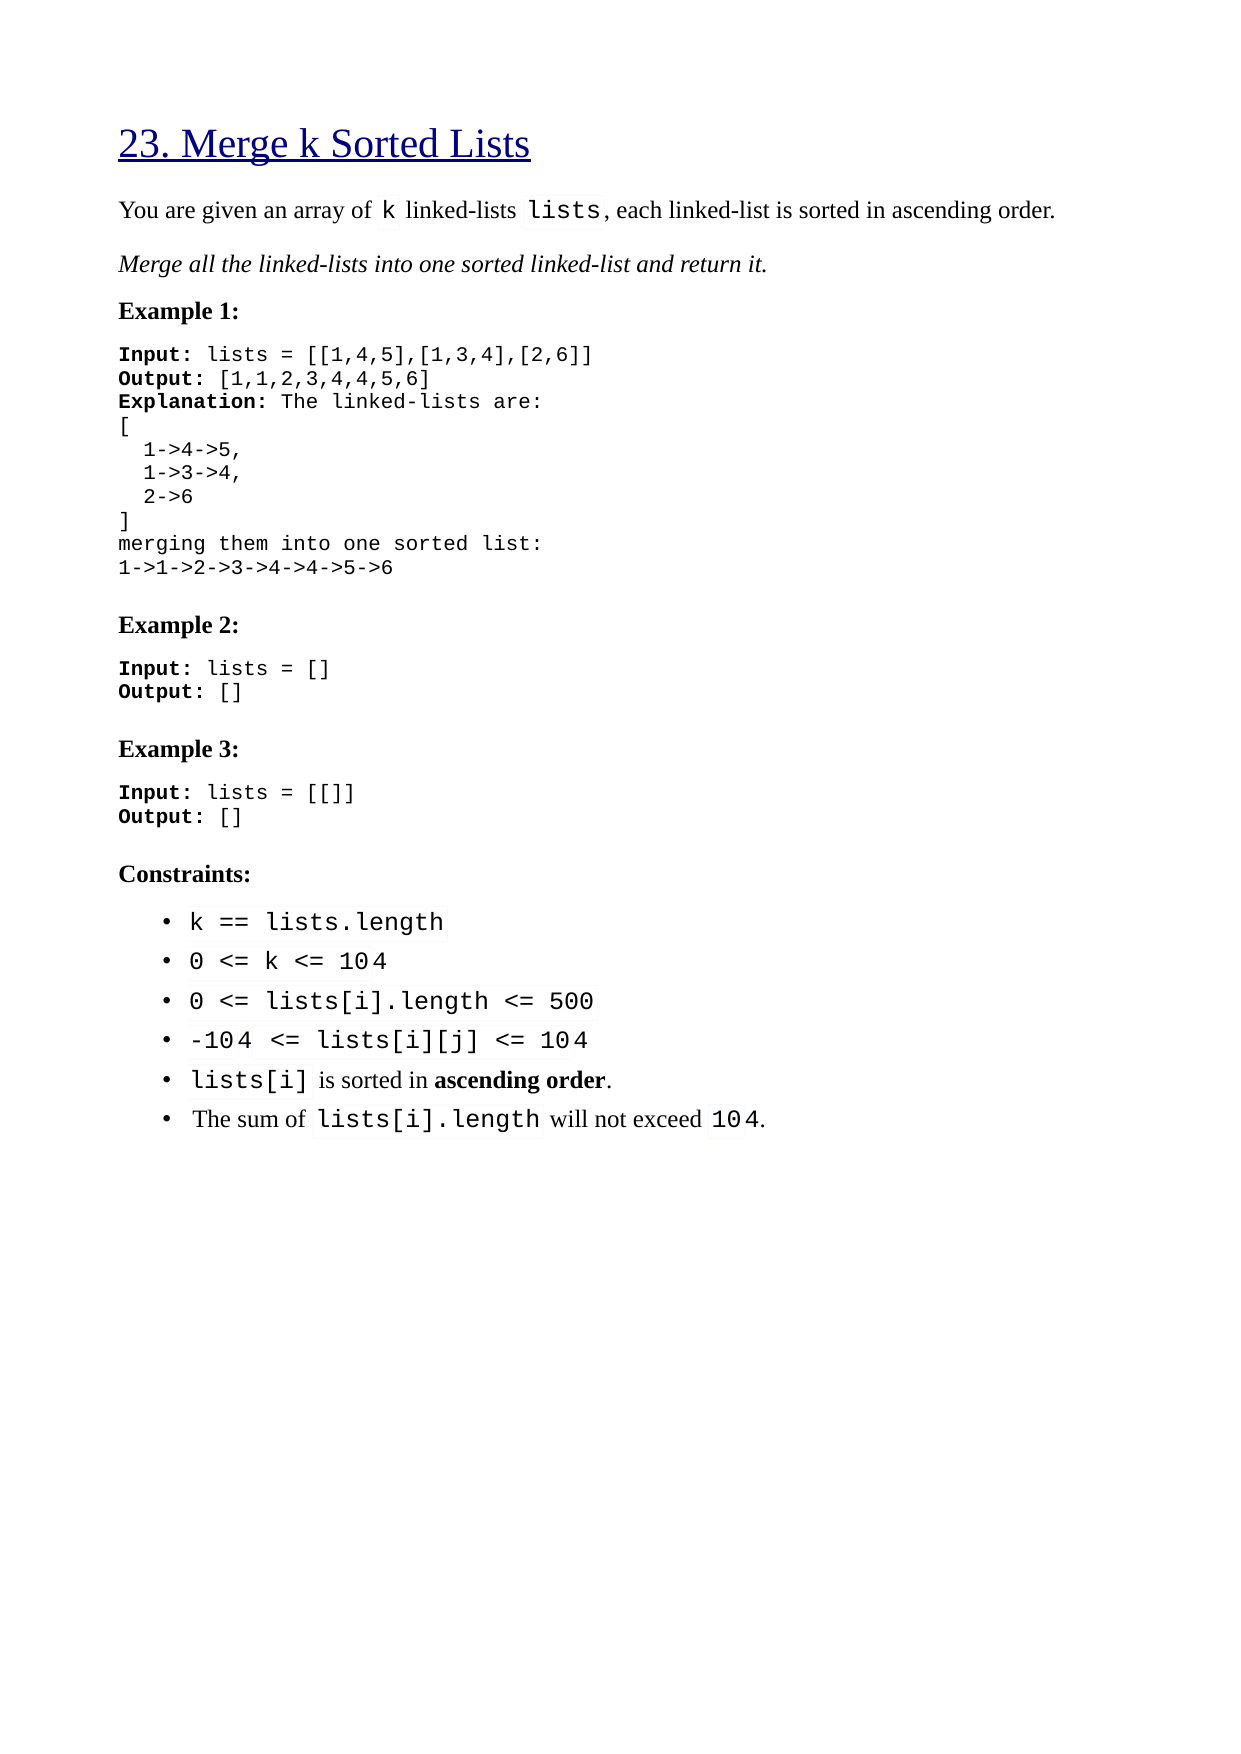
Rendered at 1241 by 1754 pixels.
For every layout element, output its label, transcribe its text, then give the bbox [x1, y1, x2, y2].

text Example 2: [118, 610, 1122, 639]
list The sum of lists[i].length will not exceed 104. [313, 1105, 543, 1138]
text Output: [] [118, 681, 1122, 705]
text , each linked-list is sorted in ascending order. [605, 195, 1122, 229]
text You are given an array of [118, 195, 378, 229]
list 0 <= k <= 104 [162, 946, 372, 980]
list The sum of lists[i].length will not exceed 104. [709, 1105, 744, 1138]
text 1->3->4, [118, 462, 1122, 486]
text lists [524, 196, 604, 229]
list lists[i] is sorted in ascending order. [162, 1064, 312, 1099]
list 0 <= lists[i].length <= 500 [162, 985, 597, 1020]
text Input: lists = [[1,4,5],[1,3,4],[2,6]] [118, 344, 1122, 368]
list -104 <= lists[i][j] <= 104 [574, 1025, 1122, 1059]
text 2->6 [118, 486, 1122, 509]
text Constraints: [118, 859, 1122, 887]
text Output: [1,1,2,3,4,4,5,6] [118, 368, 1122, 391]
text Output: [] [118, 806, 1122, 829]
text ] [118, 509, 1122, 533]
text k [379, 196, 399, 229]
list lists[i] is sorted in ascending order. [313, 1064, 1122, 1099]
text Merge all the linked-lists into one sorted linked-list and return it. [118, 249, 1122, 278]
list k == lists.length [162, 906, 447, 941]
list The sum of lists[i].length will not exceed 104. [745, 1104, 1122, 1138]
text merging them into one sorted list: [118, 533, 1122, 557]
text linked-lists [400, 195, 523, 229]
list The sum of lists[i].length will not exceed 104. [162, 1104, 312, 1138]
text 1->4->5, [118, 439, 1122, 462]
text 1->1->2->3->4->4->5->6 [118, 557, 1122, 581]
list [448, 906, 1122, 941]
text Input: lists = [[]] [118, 782, 1122, 806]
text 23. Merge k Sorted Lists [118, 118, 1122, 166]
list -104 <= lists[i][j] <= 104 [253, 1026, 573, 1059]
list 0 <= k <= 104 [373, 946, 1122, 980]
text Example 3: [118, 734, 1122, 763]
list [598, 985, 1122, 1020]
text Input: lists = [] [118, 658, 1122, 681]
list -104 <= lists[i][j] <= 104 [162, 1025, 237, 1059]
text Example 1: [118, 296, 1122, 325]
list The sum of lists[i].length will not exceed 104. [544, 1104, 708, 1138]
text Explanation: The linked-lists are: [118, 391, 1122, 415]
text [ [118, 415, 1122, 439]
